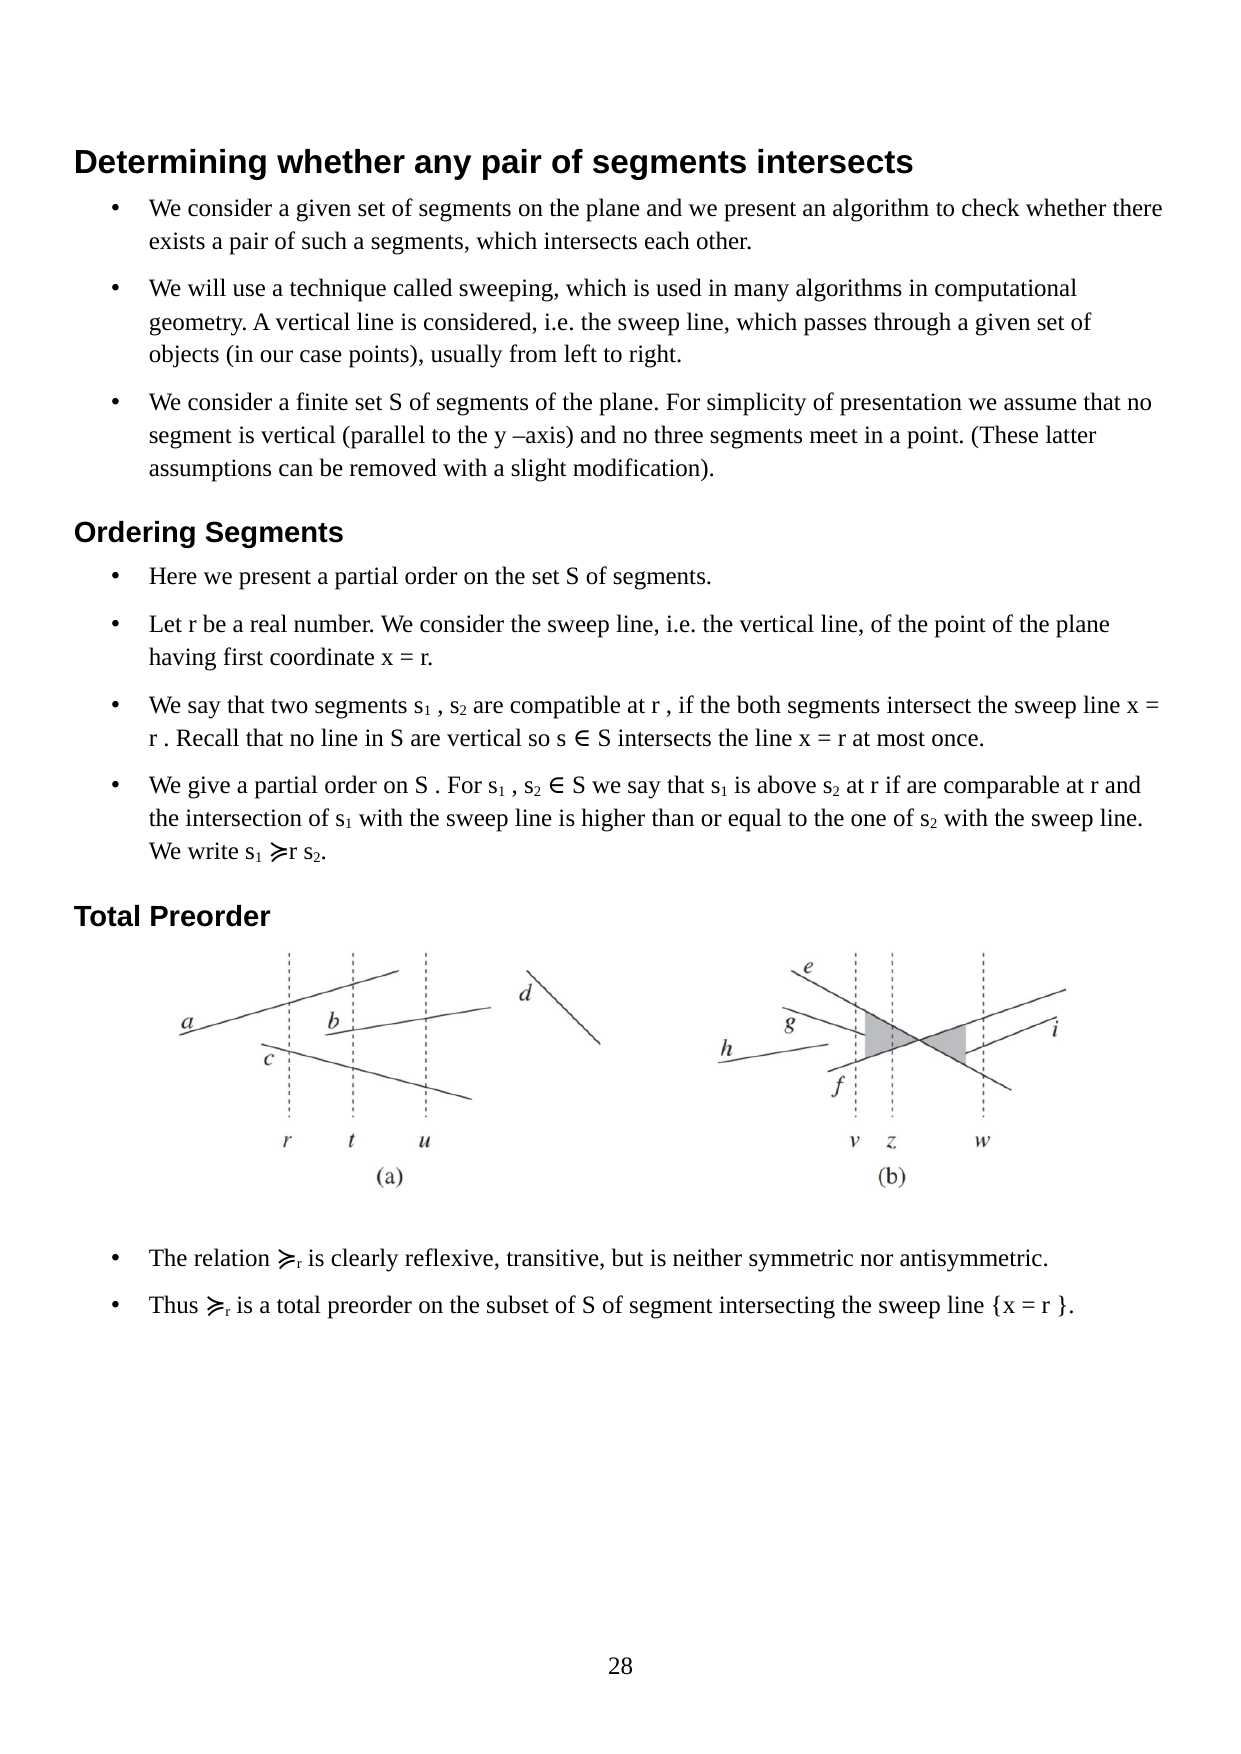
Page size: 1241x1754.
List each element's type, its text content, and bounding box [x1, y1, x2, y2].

list Let r be a real number. We consider the sweep line, i.e. the vertical line, of the point of the plane having first coordinate x = r. [111, 609, 1167, 671]
list Here we present a partial order on the set S of segments. [111, 561, 1167, 590]
list We consider a given set of segments on the plane and we present an algorithm to check whether there exists a pair of such a segments, which intersects each other. [111, 193, 1167, 255]
list The relation ≽r is clearly reflexive, transitive, but is neither symmetric nor antisymmetric. [111, 1243, 1167, 1272]
list Thus ≽r is a total preorder on the subset of S of segment intersecting the sweep line {x = r }. [111, 1290, 1167, 1319]
subtitle Determining whether any pair of segments intersects [73, 142, 1167, 180]
subtitle Ordering Segments [73, 515, 1167, 549]
picture [174, 944, 1067, 1191]
list We say that two segments s1 , s2 are compatible at r , if the both segments intersect the sweep line x = r . Recall that no line in S are vertical so s ∈ S intersects the line x = r at most once. [111, 690, 1167, 751]
list We will use a technique called sweeping, which is used in many algorithms in computational geometry. A vertical line is considered, i.e. the sweep line, which passes through a given set of objects (in our case points), usually from left to right. [111, 273, 1167, 368]
list We give a partial order on S . For s1 , s2 ∈ S we say that s1 is above s2 at r if are comparable at r and the intersection of s1 with the sweep line is higher than or equal to the one of s2 with the sweep line. We write s1 ≽r s2. [111, 770, 1167, 865]
subtitle Total Preorder [73, 898, 1167, 932]
list We consider a finite set S of segments of the plane. For simplicity of presentation we assume that no segment is vertical (parallel to the y –axis) and no three segments meet in a point. (These latter assumptions can be removed with a slight modification). [111, 387, 1167, 482]
